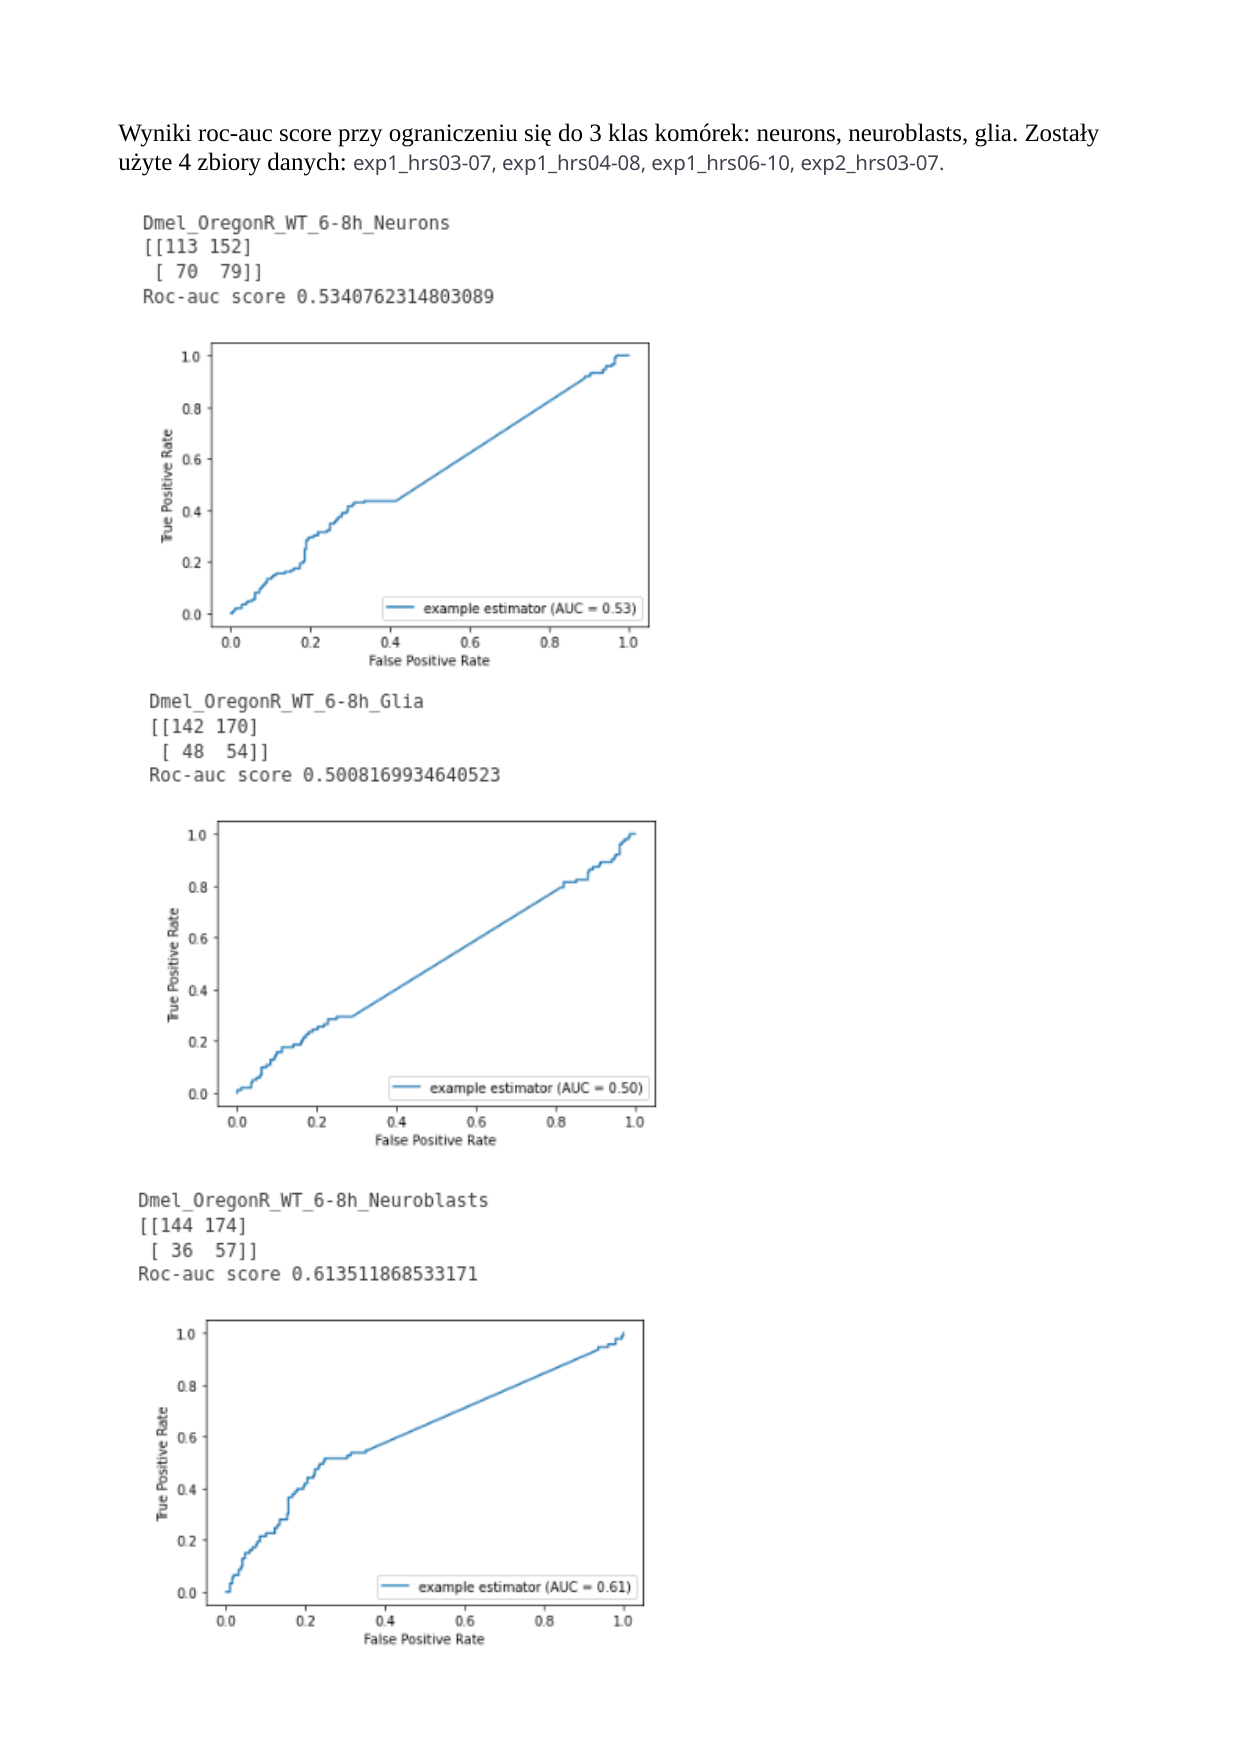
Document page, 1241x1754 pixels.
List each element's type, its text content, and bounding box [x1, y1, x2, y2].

text Wyniki roc-auc score przy ograniczeniu się do 3 klas komórek: neurons, neuroblasts, glia. Zostały użyte 4 zbiory danych: exp1_hrs03-07, exp1_hrs04-08, exp1_hrs06-10, exp2_hrs03-07. [118, 118, 1122, 176]
picture [113, 211, 730, 1691]
